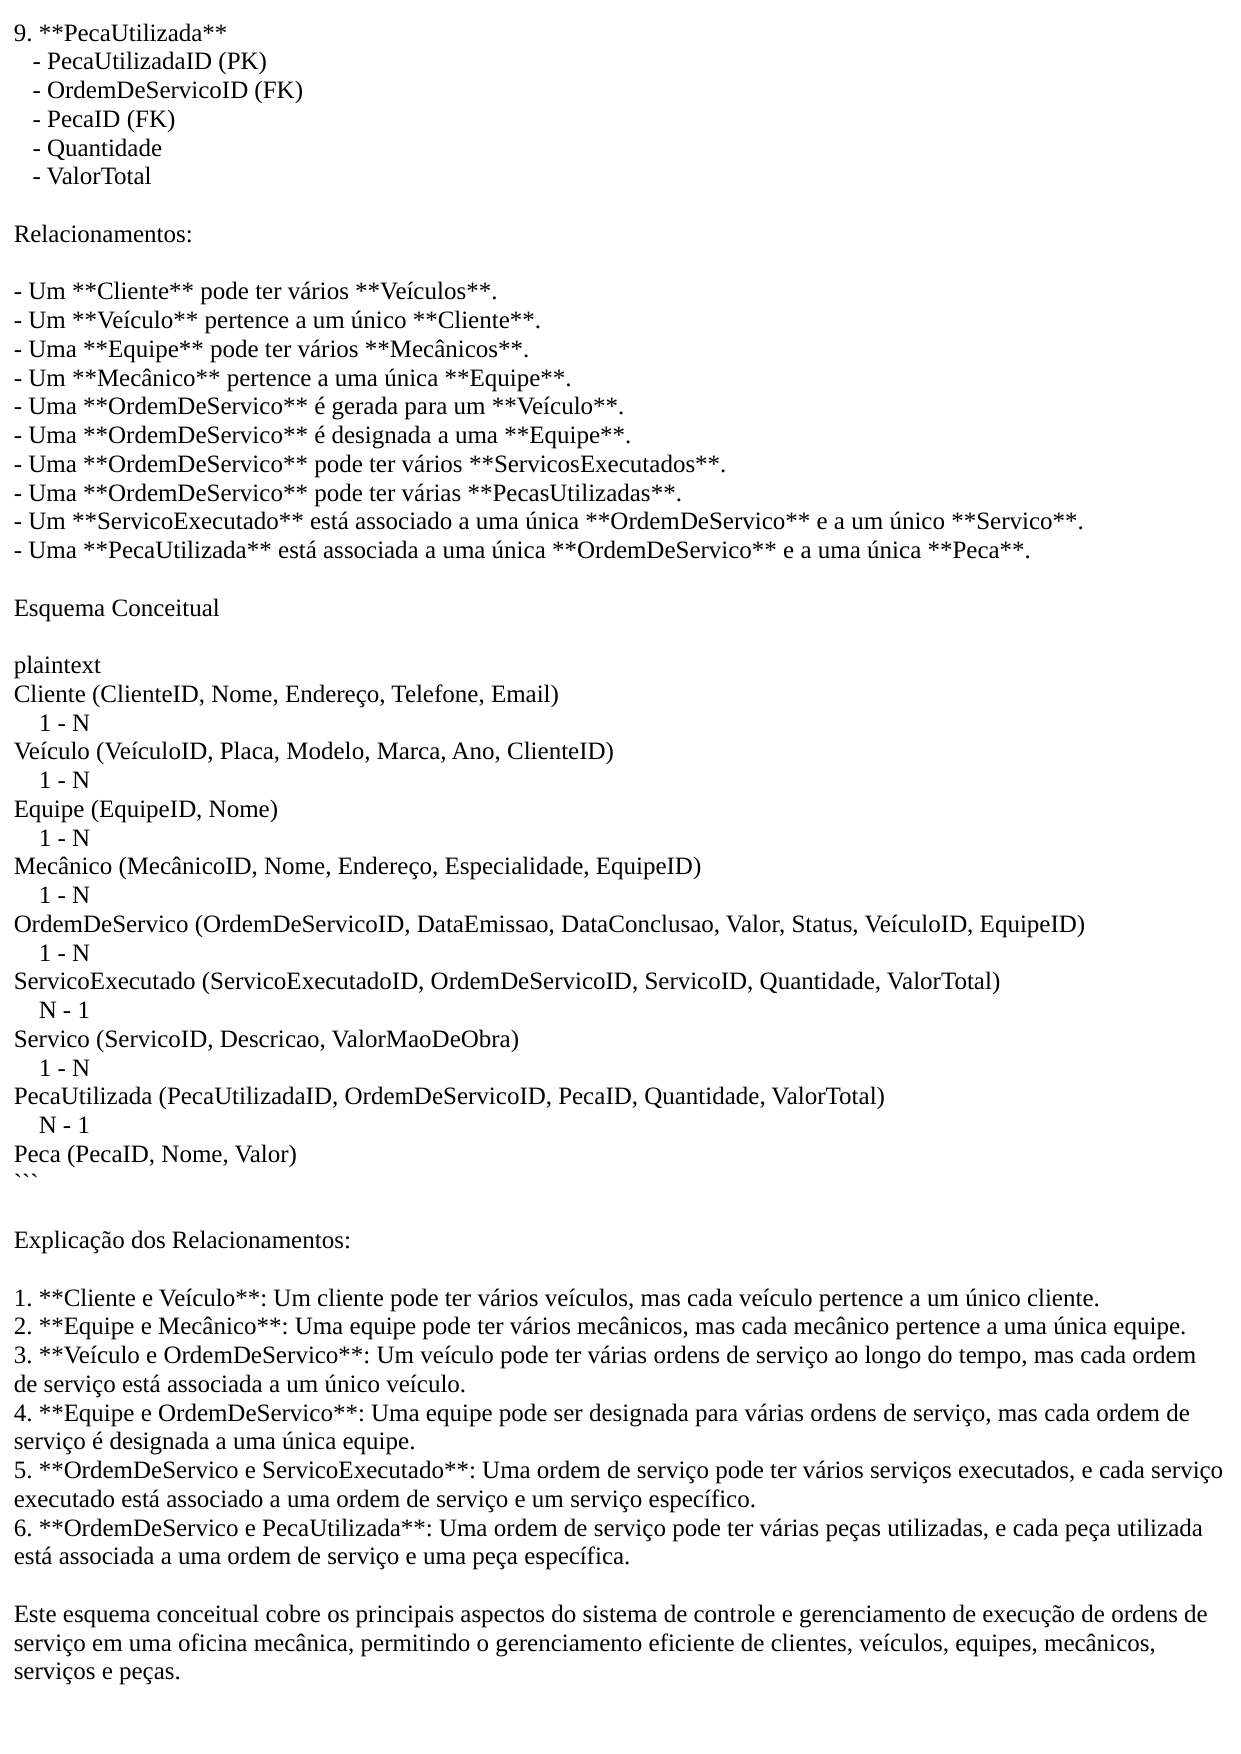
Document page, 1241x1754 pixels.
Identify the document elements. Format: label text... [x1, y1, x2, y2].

text N - 1 [13, 995, 1224, 1024]
text - Um **Veículo** pertence a um único **Cliente**. [13, 305, 1224, 334]
text - PecaUtilizadaID (PK) [13, 46, 1224, 75]
text - ValorTotal [13, 161, 1224, 190]
text Este esquema conceitual cobre os principais aspectos do sistema de controle e gerenciamento de execução de ordens de serviço em uma oficina mecânica, permitindo o gerenciamento eficiente de clientes, veículos, equipes, mecânicos, serviços e peças. [13, 1599, 1224, 1685]
text plaintext [13, 650, 1224, 679]
text 1 - N [13, 708, 1224, 736]
text 1 - N [13, 765, 1224, 794]
text Servico (ServicoID, Descricao, ValorMaoDeObra) [13, 1024, 1224, 1053]
text Peca (PecaID, Nome, Valor) [13, 1139, 1224, 1168]
text 1 - N [13, 938, 1224, 966]
text ServicoExecutado (ServicoExecutadoID, OrdemDeServicoID, ServicoID, Quantidade, ValorTotal) [13, 966, 1224, 995]
text OrdemDeServico (OrdemDeServicoID, DataEmissao, DataConclusao, Valor, Status, VeículoID, EquipeID) [13, 909, 1224, 938]
text Relacionamentos: [13, 219, 1224, 248]
text 9. **PecaUtilizada** [13, 18, 1224, 46]
text 1 - N [13, 880, 1224, 909]
text - Uma **PecaUtilizada** está associada a uma única **OrdemDeServico** e a uma única **Peca**. [13, 535, 1224, 564]
text - OrdemDeServicoID (FK) [13, 75, 1224, 104]
text Veículo (VeículoID, Placa, Modelo, Marca, Ano, ClienteID) [13, 736, 1224, 765]
text Explicação dos Relacionamentos: [13, 1225, 1224, 1254]
text Esquema Conceitual [13, 593, 1224, 621]
text - Um **Cliente** pode ter vários **Veículos**. [13, 276, 1224, 305]
text PecaUtilizada (PecaUtilizadaID, OrdemDeServicoID, PecaID, Quantidade, ValorTotal) [13, 1081, 1224, 1110]
text 1. **Cliente e Veículo**: Um cliente pode ter vários veículos, mas cada veículo pertence a um único cliente. [13, 1283, 1224, 1311]
text - Um **Mecânico** pertence a uma única **Equipe**. [13, 363, 1224, 391]
text - PecaID (FK) [13, 104, 1224, 133]
text - Uma **OrdemDeServico** pode ter várias **PecasUtilizadas**. [13, 478, 1224, 506]
text - Um **ServicoExecutado** está associado a uma única **OrdemDeServico** e a um único **Servico**. [13, 506, 1224, 535]
text 5. **OrdemDeServico e ServicoExecutado**: Uma ordem de serviço pode ter vários serviços executados, e cada serviço executado está associado a uma ordem de serviço e um serviço específico. [13, 1455, 1224, 1513]
text 4. **Equipe e OrdemDeServico**: Uma equipe pode ser designada para várias ordens de serviço, mas cada ordem de serviço é designada a uma única equipe. [13, 1398, 1224, 1455]
text ``` [13, 1168, 1224, 1196]
text N - 1 [13, 1110, 1224, 1139]
text 3. **Veículo e OrdemDeServico**: Um veículo pode ter várias ordens de serviço ao longo do tempo, mas cada ordem de serviço está associada a um único veículo. [13, 1340, 1224, 1398]
text - Uma **Equipe** pode ter vários **Mecânicos**. [13, 334, 1224, 363]
text - Quantidade [13, 133, 1224, 161]
text - Uma **OrdemDeServico** é gerada para um **Veículo**. [13, 391, 1224, 420]
text Equipe (EquipeID, Nome) [13, 794, 1224, 823]
text Mecânico (MecânicoID, Nome, Endereço, Especialidade, EquipeID) [13, 851, 1224, 880]
text - Uma **OrdemDeServico** pode ter vários **ServicosExecutados**. [13, 449, 1224, 478]
text Cliente (ClienteID, Nome, Endereço, Telefone, Email) [13, 679, 1224, 708]
text - Uma **OrdemDeServico** é designada a uma **Equipe**. [13, 420, 1224, 449]
text 1 - N [13, 823, 1224, 851]
text 2. **Equipe e Mecânico**: Uma equipe pode ter vários mecânicos, mas cada mecânico pertence a uma única equipe. [13, 1311, 1224, 1340]
text 1 - N [13, 1053, 1224, 1081]
text 6. **OrdemDeServico e PecaUtilizada**: Uma ordem de serviço pode ter várias peças utilizadas, e cada peça utilizada está associada a uma ordem de serviço e uma peça específica. [13, 1513, 1224, 1570]
